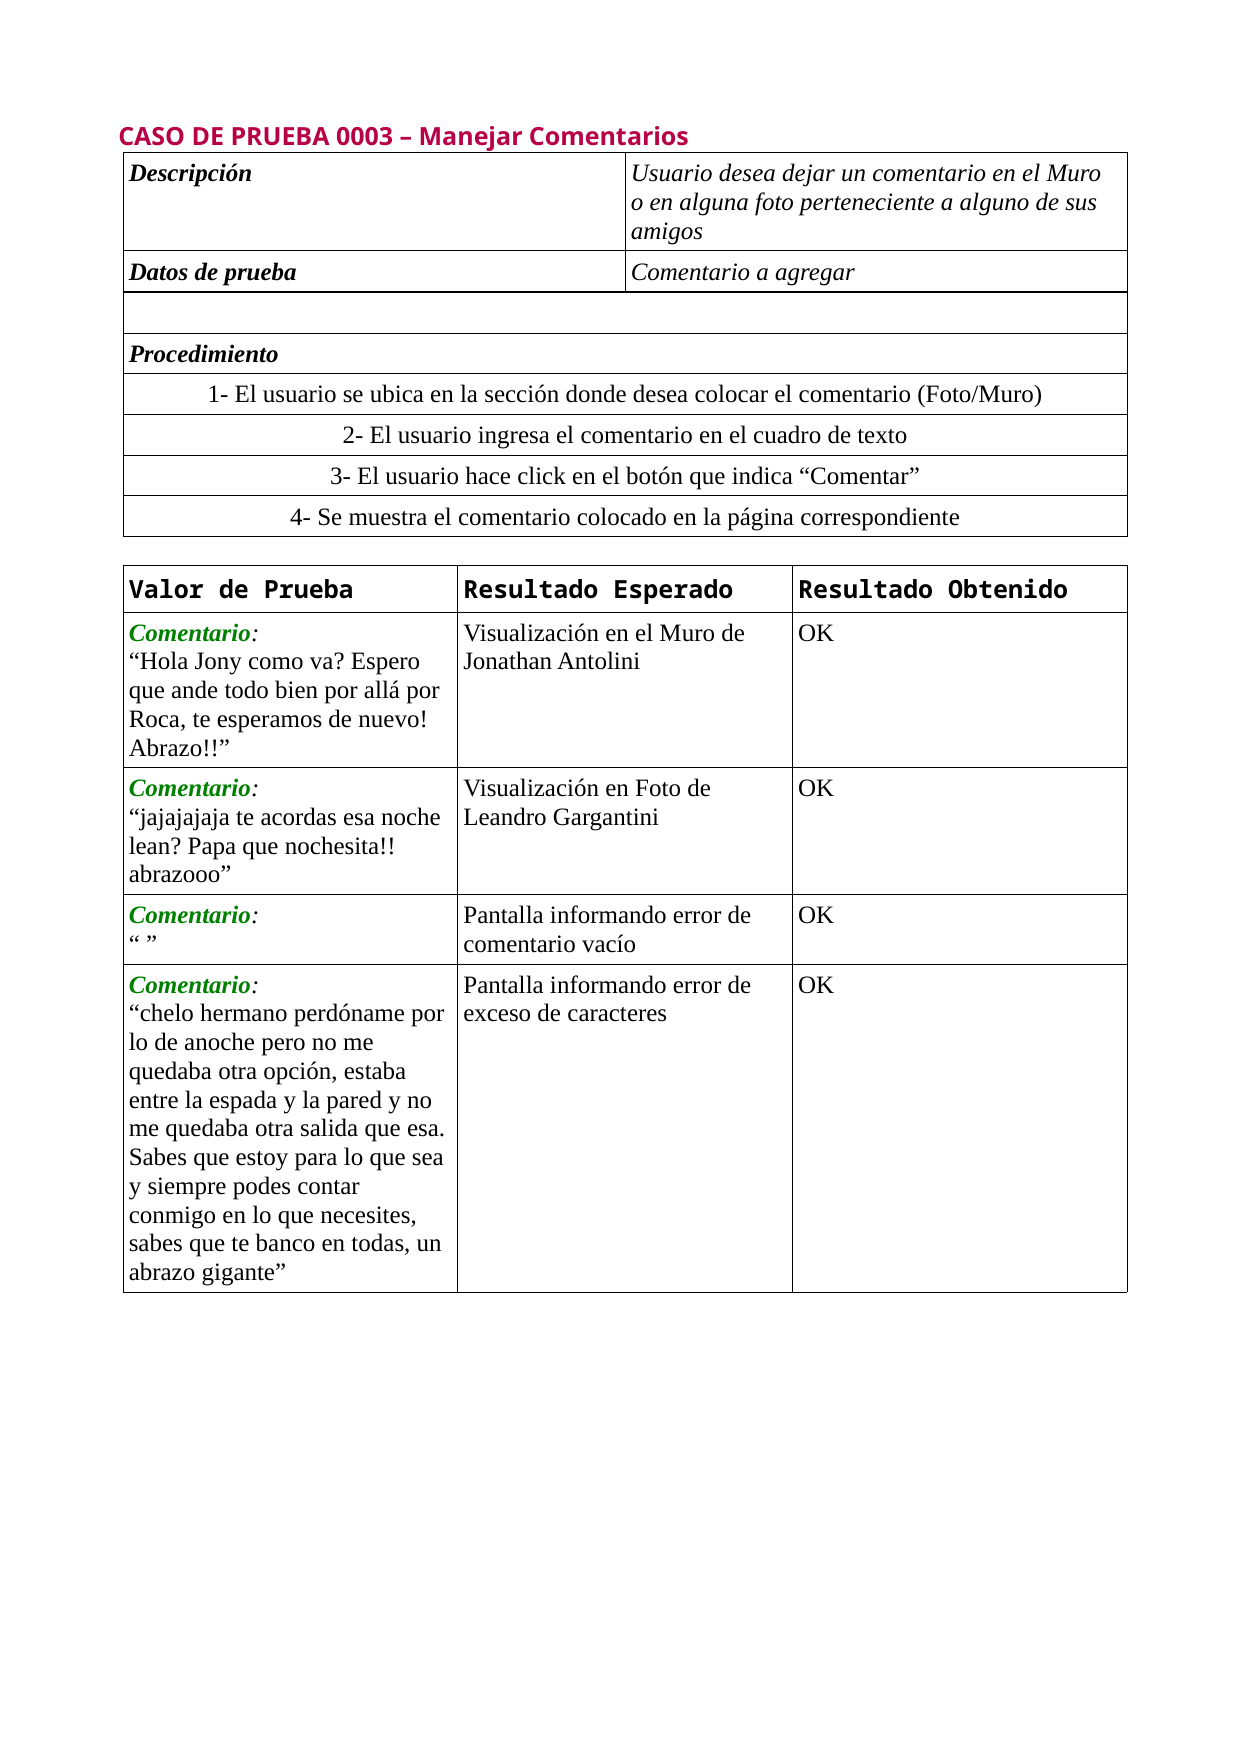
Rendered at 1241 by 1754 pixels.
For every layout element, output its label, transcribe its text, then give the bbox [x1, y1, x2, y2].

table_header Resultado Esperado [458, 566, 792, 611]
table_cell 4- Se muestra el comentario colocado en la página correspondiente [124, 496, 1127, 536]
table_cell Pantalla informando error de exceso de caracteres [458, 965, 792, 1292]
table_cell OK [793, 768, 1127, 894]
table_header Resultado Obtenido [793, 566, 1127, 611]
table_cell Comentario: “Hola Jony como va? Espero que ande todo bien por allá por Roca, te esperamos de nuevo! Abrazo!!” [124, 613, 457, 767]
table_header Usuario desea dejar un comentario en el Muro o en alguna foto perteneciente a alguno de sus amigos [626, 153, 1127, 250]
table_cell 2- El usuario ingresa el comentario en el cuadro de texto [124, 415, 1127, 454]
table_header [124, 293, 1127, 332]
table_cell Comentario a agregar [626, 251, 1127, 291]
table_cell Datos de prueba [124, 251, 625, 291]
table_cell Visualización en el Muro de Jonathan Antolini [458, 613, 792, 767]
table_header Valor de Prueba [124, 566, 457, 611]
table_cell Comentario: “ ” [124, 895, 457, 963]
table_cell Visualización en Foto de Leandro Gargantini [458, 768, 792, 894]
table_header Descripción [124, 153, 625, 250]
table_cell Comentario: “chelo hermano perdóname por lo de anoche pero no me quedaba otra opción, estaba entre la espada y la pared y no me quedaba otra salida que esa. Sabes que estoy para lo que sea y siempre podes contar conmigo en lo que necesites, sabes que te banco en todas, un abrazo gigante” [124, 965, 457, 1292]
table_cell OK [793, 965, 1127, 1292]
table_cell 1- El usuario se ubica en la sección donde desea colocar el comentario (Foto/Muro) [124, 374, 1127, 414]
table_cell OK [793, 895, 1127, 963]
table_cell Procedimiento [124, 334, 1127, 373]
table_cell Comentario: “jajajajaja te acordas esa noche lean? Papa que nochesita!! abrazooo” [124, 768, 457, 894]
table_cell Pantalla informando error de comentario vacío [458, 895, 792, 963]
text CASO DE PRUEBA 0003 – Manejar Comentarios [118, 118, 1122, 152]
table_cell OK [793, 613, 1127, 767]
table_cell 3- El usuario hace click en el botón que indica “Comentar” [124, 456, 1127, 495]
